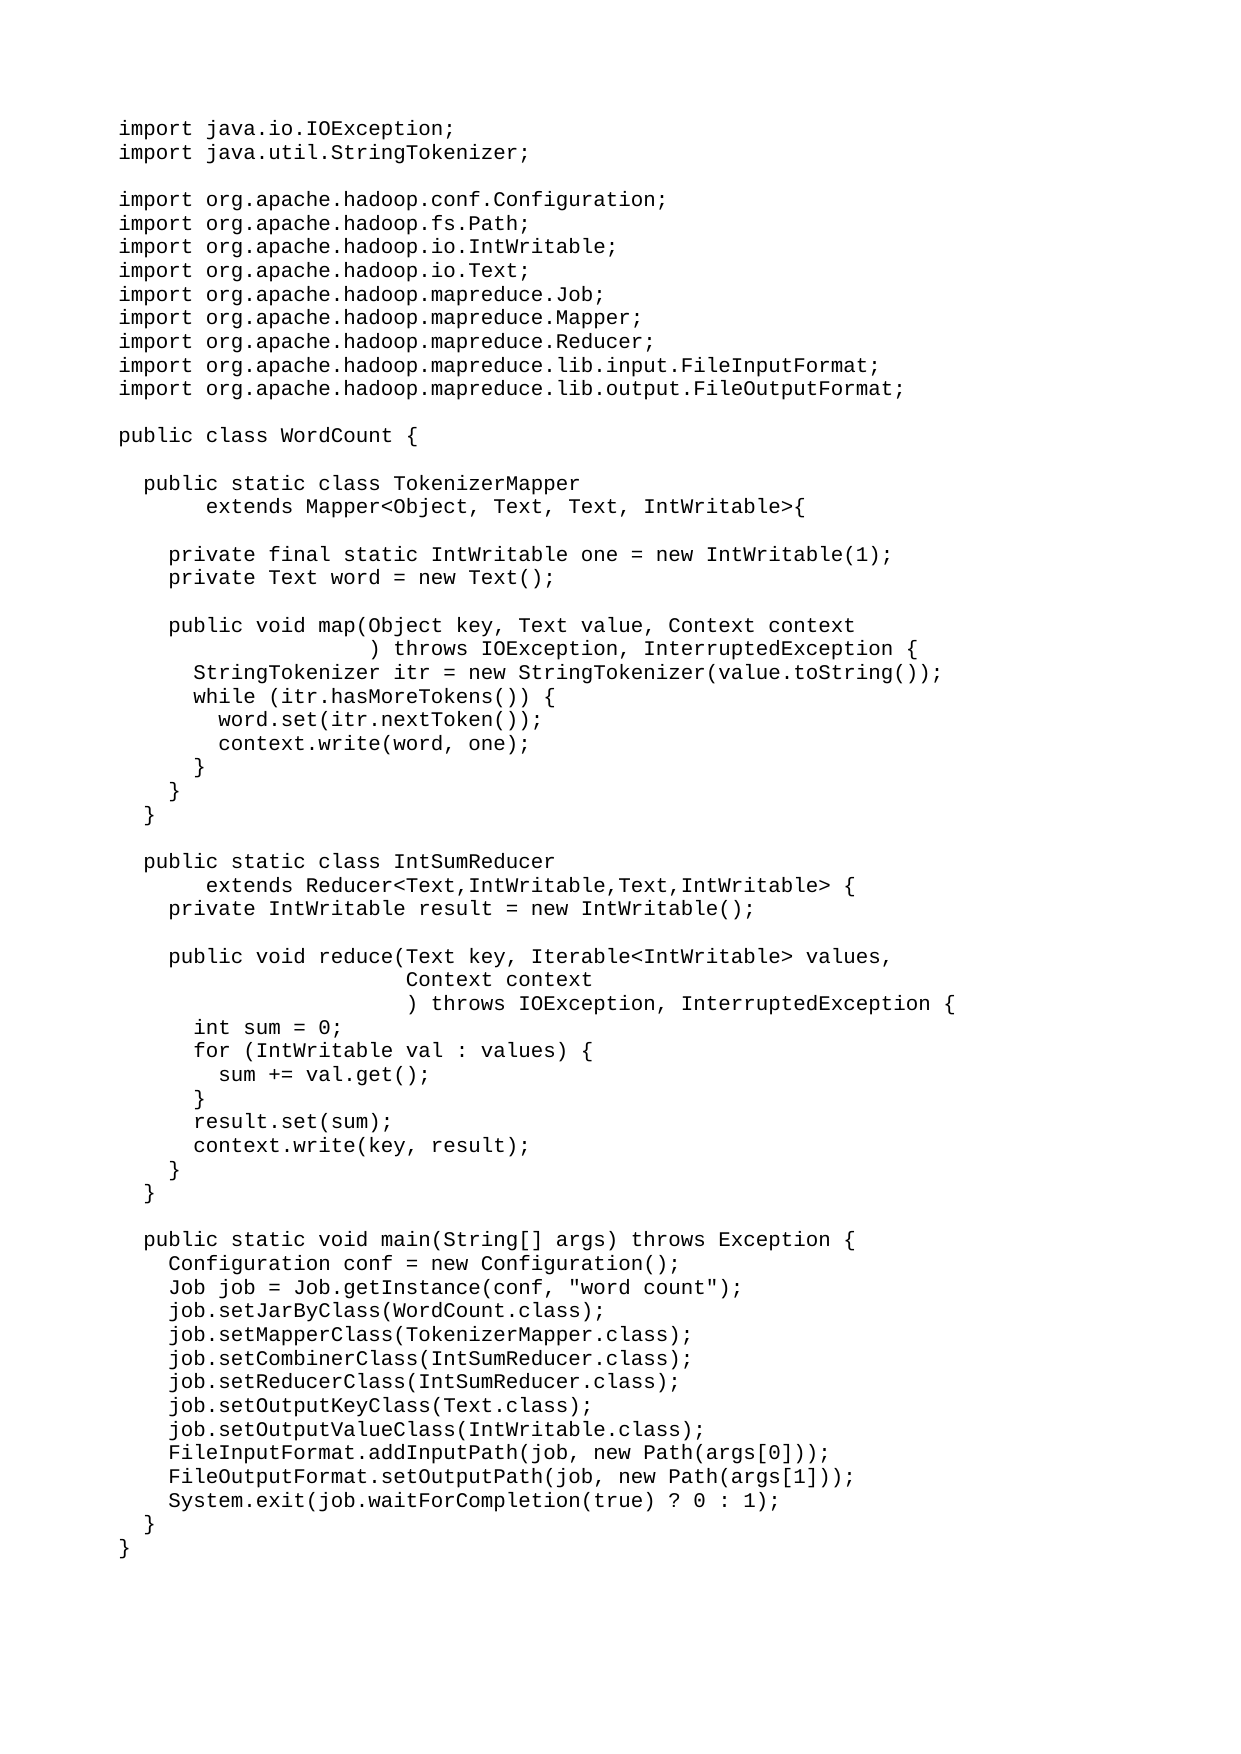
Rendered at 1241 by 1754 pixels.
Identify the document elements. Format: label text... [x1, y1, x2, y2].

text Configuration conf = new Configuration(); [118, 1253, 1122, 1277]
text Job job = Job.getInstance(conf, "word count"); [118, 1277, 1122, 1300]
text job.setJarByClass(WordCount.class); [118, 1300, 1122, 1324]
text public void map(Object key, Text value, Context context [118, 615, 1122, 638]
text ) throws IOException, InterruptedException { [118, 638, 1122, 662]
text import org.apache.hadoop.mapreduce.lib.input.FileInputFormat; [118, 354, 1122, 378]
text public class WordCount { [118, 426, 1122, 449]
text import org.apache.hadoop.io.Text; [118, 260, 1122, 284]
text StringTokenizer itr = new StringTokenizer(value.toString()); [118, 662, 1122, 686]
text import org.apache.hadoop.fs.Path; [118, 213, 1122, 236]
text } [118, 780, 1122, 804]
text ) throws IOException, InterruptedException { [118, 993, 1122, 1017]
text import org.apache.hadoop.conf.Configuration; [118, 189, 1122, 213]
text } [118, 757, 1122, 780]
text job.setReducerClass(IntSumReducer.class); [118, 1371, 1122, 1395]
text private IntWritable result = new IntWritable(); [118, 898, 1122, 922]
text while (itr.hasMoreTokens()) { [118, 686, 1122, 709]
text } [118, 1537, 1122, 1561]
text context.write(key, result); [118, 1135, 1122, 1158]
text for (IntWritable val : values) { [118, 1040, 1122, 1064]
text FileOutputFormat.setOutputPath(job, new Path(args[1])); [118, 1466, 1122, 1489]
text job.setCombinerClass(IntSumReducer.class); [118, 1348, 1122, 1371]
text extends Mapper<Object, Text, Text, IntWritable>{ [118, 496, 1122, 520]
text import java.util.StringTokenizer; [118, 142, 1122, 165]
text public static class TokenizerMapper [118, 473, 1122, 496]
text } [118, 1182, 1122, 1206]
text public void reduce(Text key, Iterable<IntWritable> values, [118, 946, 1122, 969]
text public static class IntSumReducer [118, 851, 1122, 875]
text } [118, 1088, 1122, 1111]
text } [118, 1513, 1122, 1537]
text word.set(itr.nextToken()); [118, 709, 1122, 733]
text job.setOutputValueClass(IntWritable.class); [118, 1419, 1122, 1442]
text } [118, 1158, 1122, 1182]
text import org.apache.hadoop.mapreduce.Job; [118, 284, 1122, 307]
text public static void main(String[] args) throws Exception { [118, 1229, 1122, 1253]
text import org.apache.hadoop.io.IntWritable; [118, 236, 1122, 260]
text job.setMapperClass(TokenizerMapper.class); [118, 1324, 1122, 1348]
text context.write(word, one); [118, 733, 1122, 757]
text int sum = 0; [118, 1017, 1122, 1040]
text import org.apache.hadoop.mapreduce.lib.output.FileOutputFormat; [118, 378, 1122, 402]
text Context context [118, 969, 1122, 993]
text sum += val.get(); [118, 1064, 1122, 1088]
text extends Reducer<Text,IntWritable,Text,IntWritable> { [118, 875, 1122, 898]
text private final static IntWritable one = new IntWritable(1); [118, 544, 1122, 567]
text FileInputFormat.addInputPath(job, new Path(args[0])); [118, 1442, 1122, 1466]
text job.setOutputKeyClass(Text.class); [118, 1395, 1122, 1419]
text private Text word = new Text(); [118, 567, 1122, 591]
text System.exit(job.waitForCompletion(true) ? 0 : 1); [118, 1489, 1122, 1513]
text import org.apache.hadoop.mapreduce.Reducer; [118, 331, 1122, 354]
text import java.io.IOException; [118, 118, 1122, 142]
text result.set(sum); [118, 1111, 1122, 1135]
text import org.apache.hadoop.mapreduce.Mapper; [118, 307, 1122, 331]
text } [118, 804, 1122, 827]
